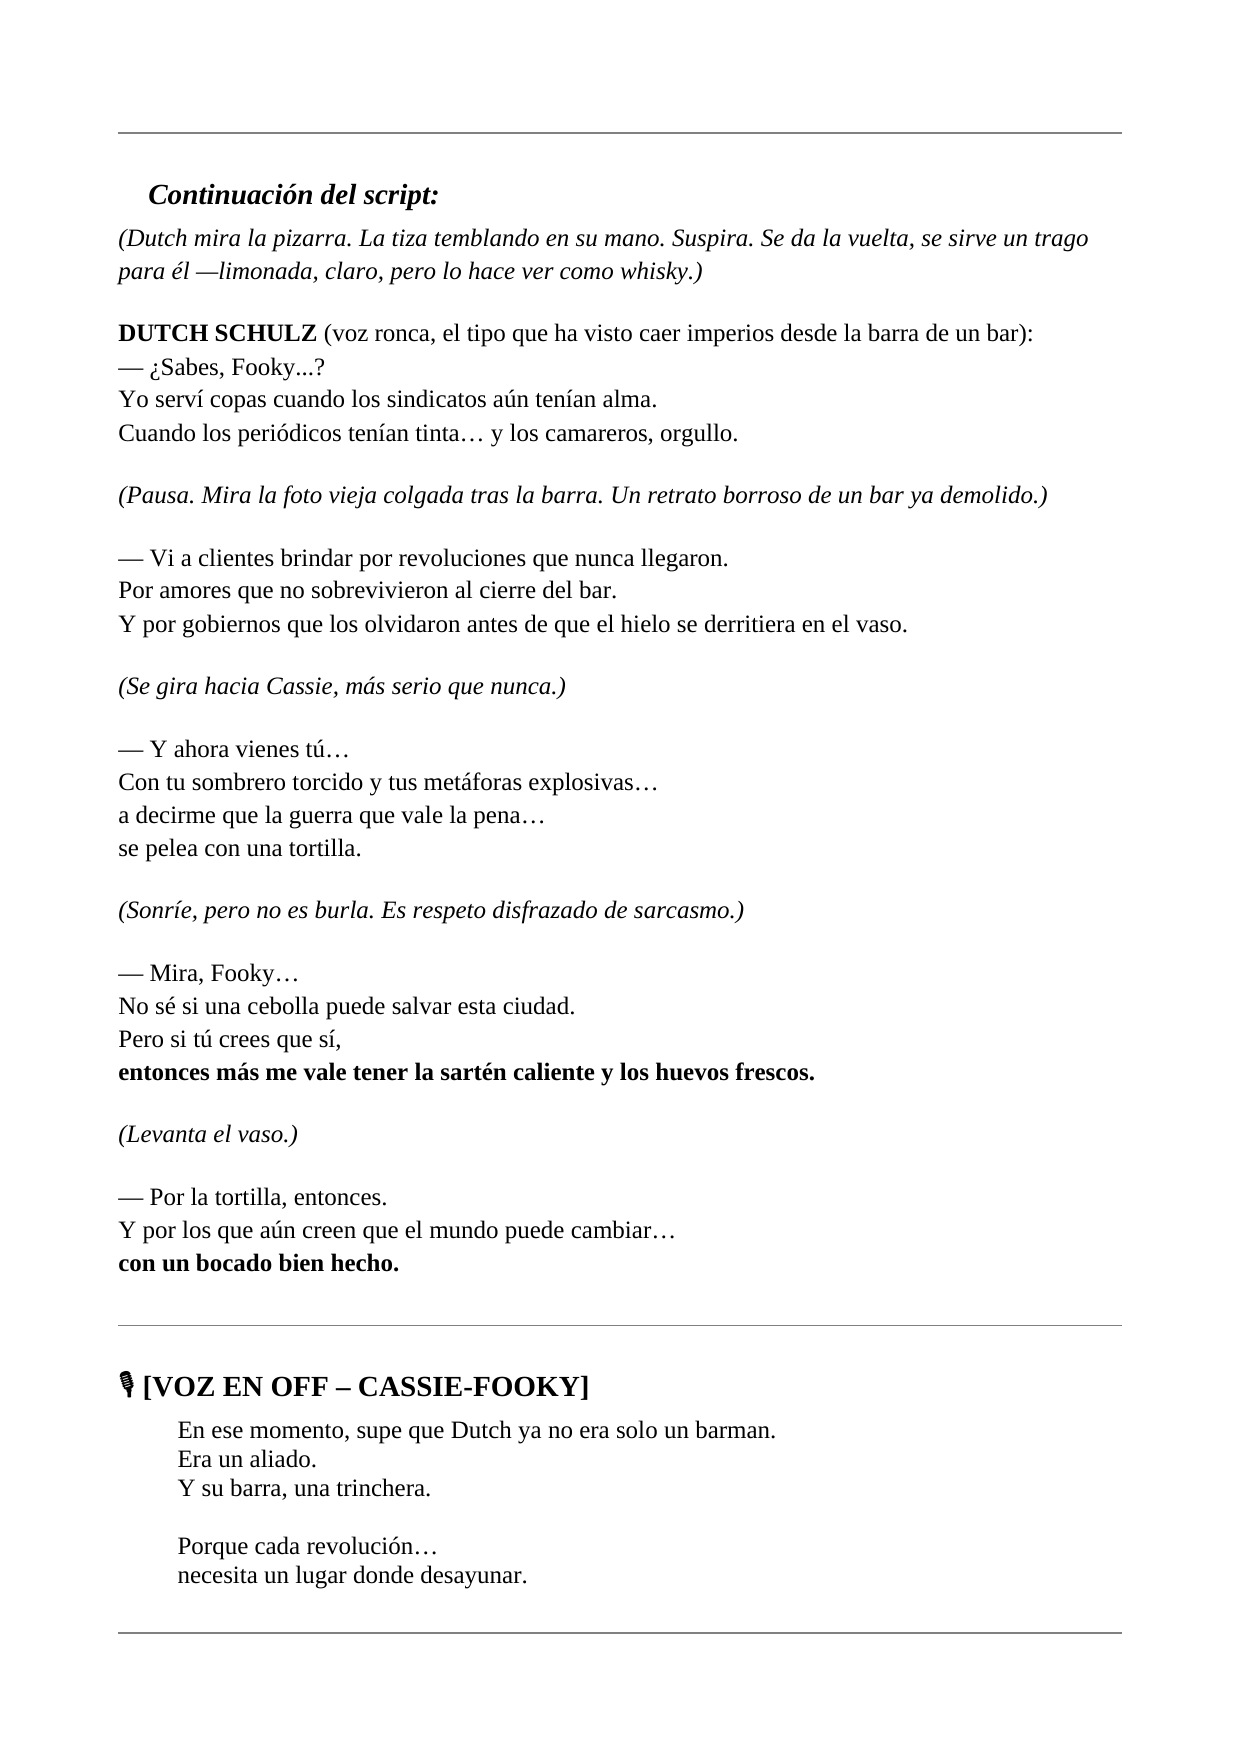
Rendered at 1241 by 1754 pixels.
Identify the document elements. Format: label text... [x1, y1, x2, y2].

text (Se gira hacia Cassie, más serio que nunca.) [118, 671, 1122, 700]
subtitle 🎙️ [VOZ EN OFF – CASSIE-FOOKY] [118, 1369, 1122, 1403]
text — Vi a clientes brindar por revoluciones que nunca llegaron. Por amores que no sobrevivieron al cierre del bar. Y por gobiernos que los olvidaron antes de que el hielo se derritiera en el vaso. [118, 543, 1122, 637]
text — Y ahora vienes tú… Con tu sombrero torcido y tus metáforas explosivas… a decirme que la guerra que vale la pena… se pelea con una tortilla. [118, 734, 1122, 861]
subtitle 🧯 Continuación del script: [118, 177, 1122, 211]
text — Por la tortilla, entonces. Y por los que aún creen que el mundo puede cambiar… con un bocado bien hecho. [118, 1182, 1122, 1277]
text Porque cada revolución… necesita un lugar donde desayunar. [177, 1531, 1063, 1588]
text — Mira, Fooky… No sé si una cebolla puede salvar esta ciudad. Pero si tú crees que sí, entonces más me vale tener la sartén caliente y los huevos frescos. [118, 958, 1122, 1086]
text DUTCH SCHULZ (voz ronca, el tipo que ha visto caer imperios desde la barra de un bar): — ¿Sabes, Fooky...? Yo serví copas cuando los sindicatos aún tenían alma. Cuando los periódicos tenían tinta… y los camareros, orgullo. [118, 318, 1122, 446]
text (Sonríe, pero no es burla. Es respeto disfrazado de sarcasmo.) [118, 895, 1122, 924]
text (Levanta el vaso.) [118, 1119, 1122, 1148]
text (Dutch mira la pizarra. La tiza temblando en su mano. Suspira. Se da la vuelta, se sirve un trago para él —limonada, claro, pero lo hace ver como whisky.) [118, 223, 1122, 285]
text (Pausa. Mira la foto vieja colgada tras la barra. Un retrato borroso de un bar ya demolido.) [118, 480, 1122, 509]
text En ese momento, supe que Dutch ya no era solo un barman. Era un aliado. Y su barra, una trinchera. [177, 1415, 1063, 1501]
